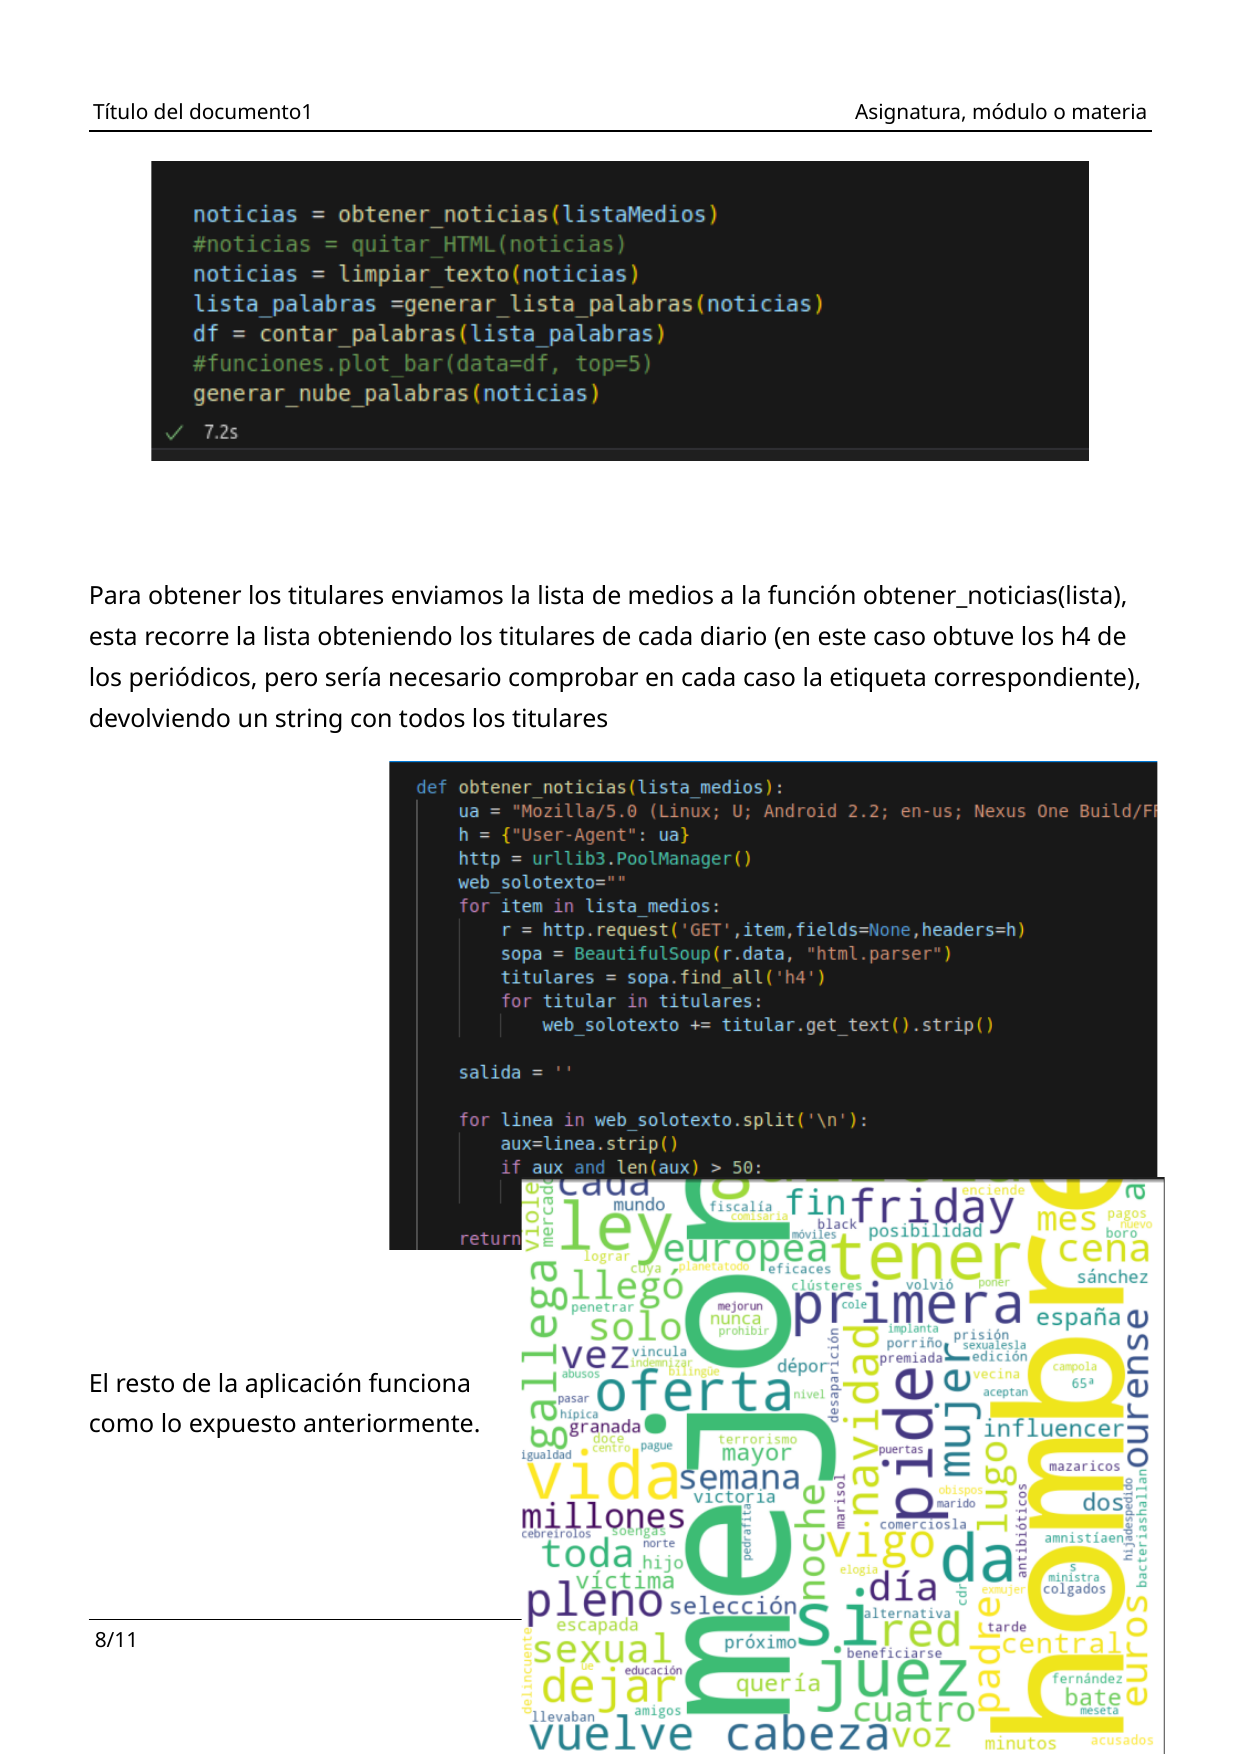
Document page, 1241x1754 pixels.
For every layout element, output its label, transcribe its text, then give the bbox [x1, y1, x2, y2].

text Para obtener los titulares enviamos la lista de medios a la función obtener_noticias(lista), esta recorre la lista obteniendo los titulares de cada diario (en este caso obtuve los h4 de los periódicos, pero sería necesario comprobar en cada caso la etiqueta correspondiente), devolviendo un string con todos los titulares [88, 578, 1152, 734]
picture [151, 161, 1089, 461]
picture [389, 761, 1165, 1754]
text El resto de la aplicación funciona como lo expuesto anteriormente. [88, 1365, 521, 1440]
